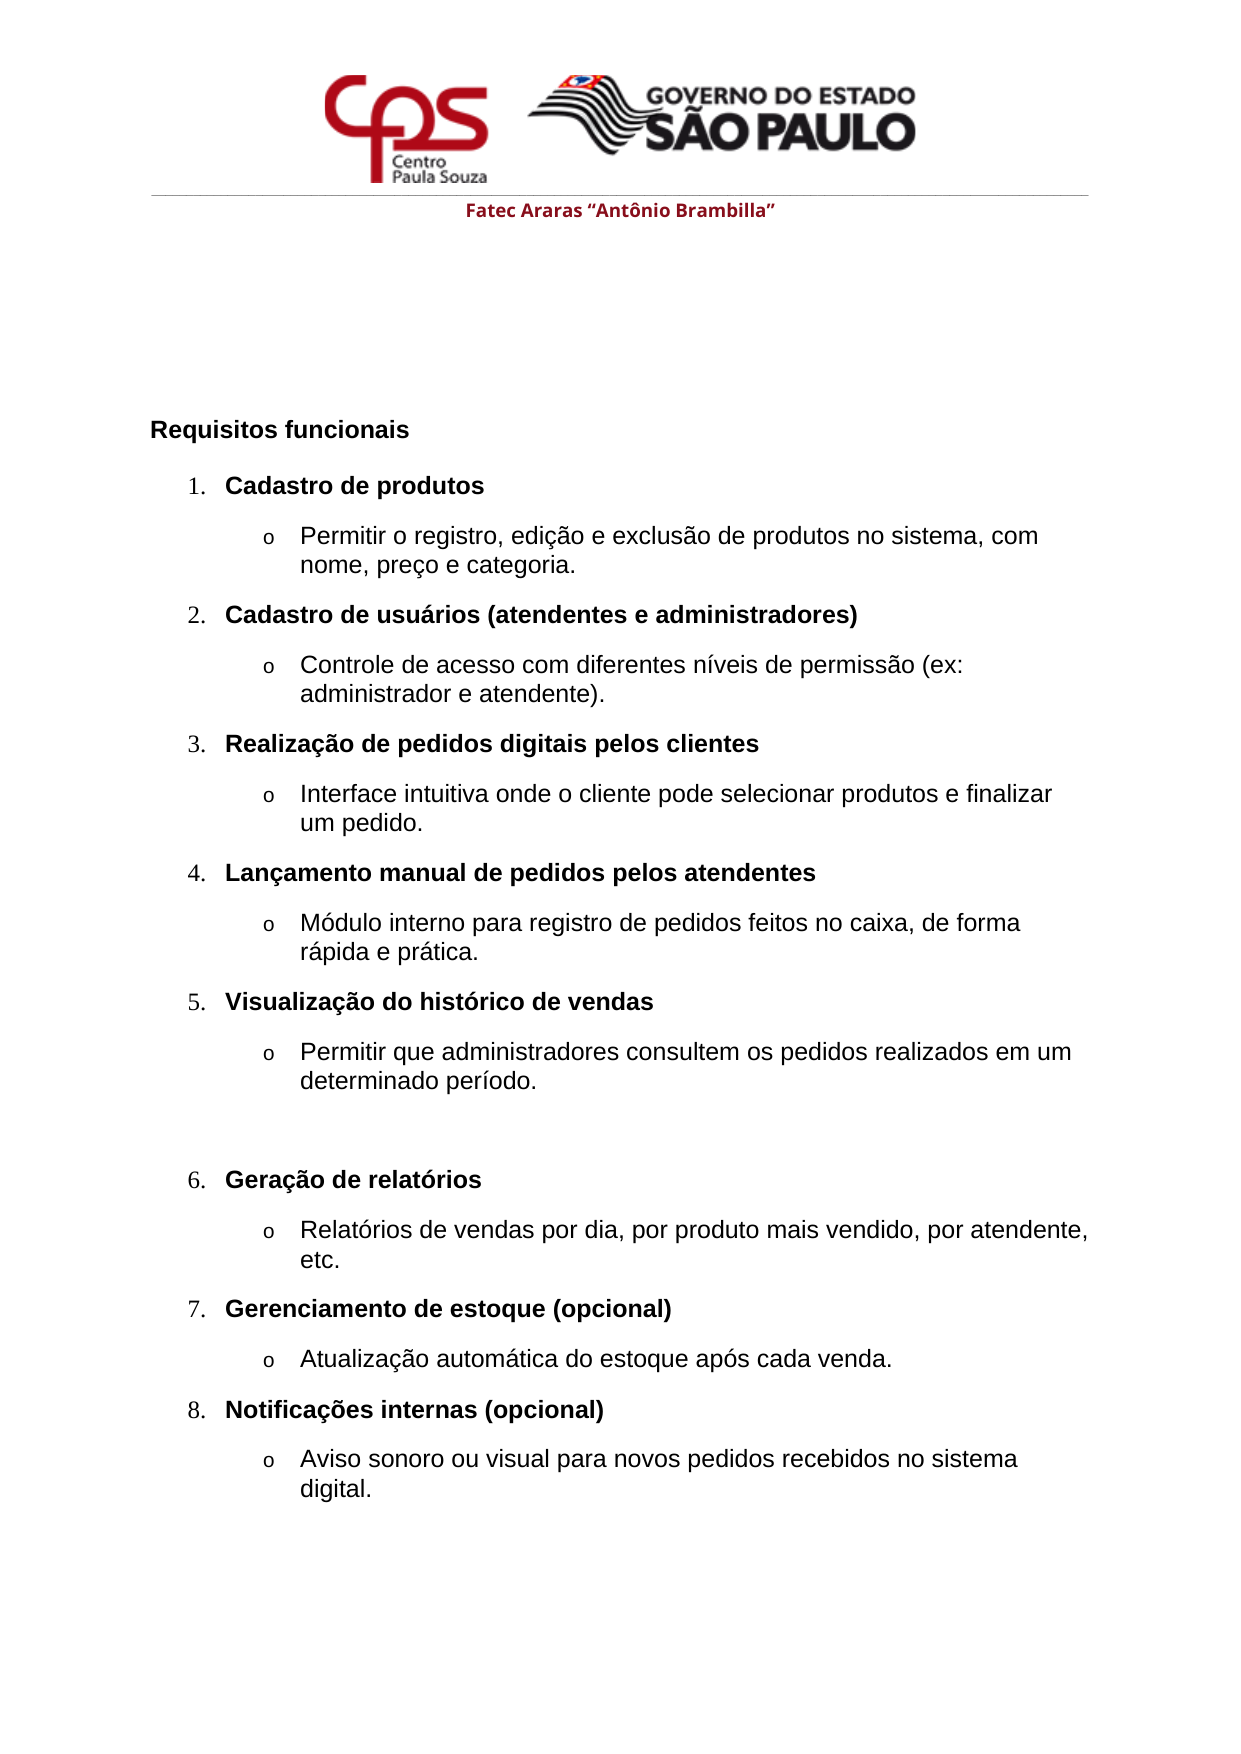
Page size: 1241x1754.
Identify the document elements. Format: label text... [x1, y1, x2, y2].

list Relatórios de vendas por dia, por produto mais vendido, por atendente, etc. [262, 1215, 1090, 1273]
list Permitir o registro, edição e exclusão de produtos no sistema, com nome, preço e categoria. [262, 521, 1090, 579]
list Controle de acesso com diferentes níveis de permissão (ex: administrador e atendente). [262, 650, 1090, 708]
list Visualização do histórico de vendas [187, 987, 1090, 1016]
list Notificações internas (opcional) [187, 1394, 1090, 1423]
list Realização de pedidos digitais pelos clientes [187, 729, 1090, 758]
list Gerenciamento de estoque (opcional) [187, 1294, 1090, 1323]
list Atualização automática do estoque após cada venda. [262, 1344, 1090, 1374]
list Interface intuitiva onde o cliente pode selecionar produtos e finalizar um pedido. [262, 779, 1090, 837]
list Aviso sonoro ou visual para novos pedidos recebidos no sistema digital. [262, 1444, 1090, 1503]
list Permitir que administradores consultem os pedidos realizados em um determinado período. [262, 1037, 1090, 1095]
list Módulo interno para registro de pedidos feitos no caixa, de forma rápida e prática. [262, 908, 1090, 966]
list Geração de relatórios [187, 1165, 1090, 1194]
list Cadastro de usuários (atendentes e administradores) [187, 600, 1090, 629]
subtitle Requisitos funcionais [150, 415, 1090, 444]
list Cadastro de produtos [187, 471, 1090, 500]
list Lançamento manual de pedidos pelos atendentes [187, 858, 1090, 887]
